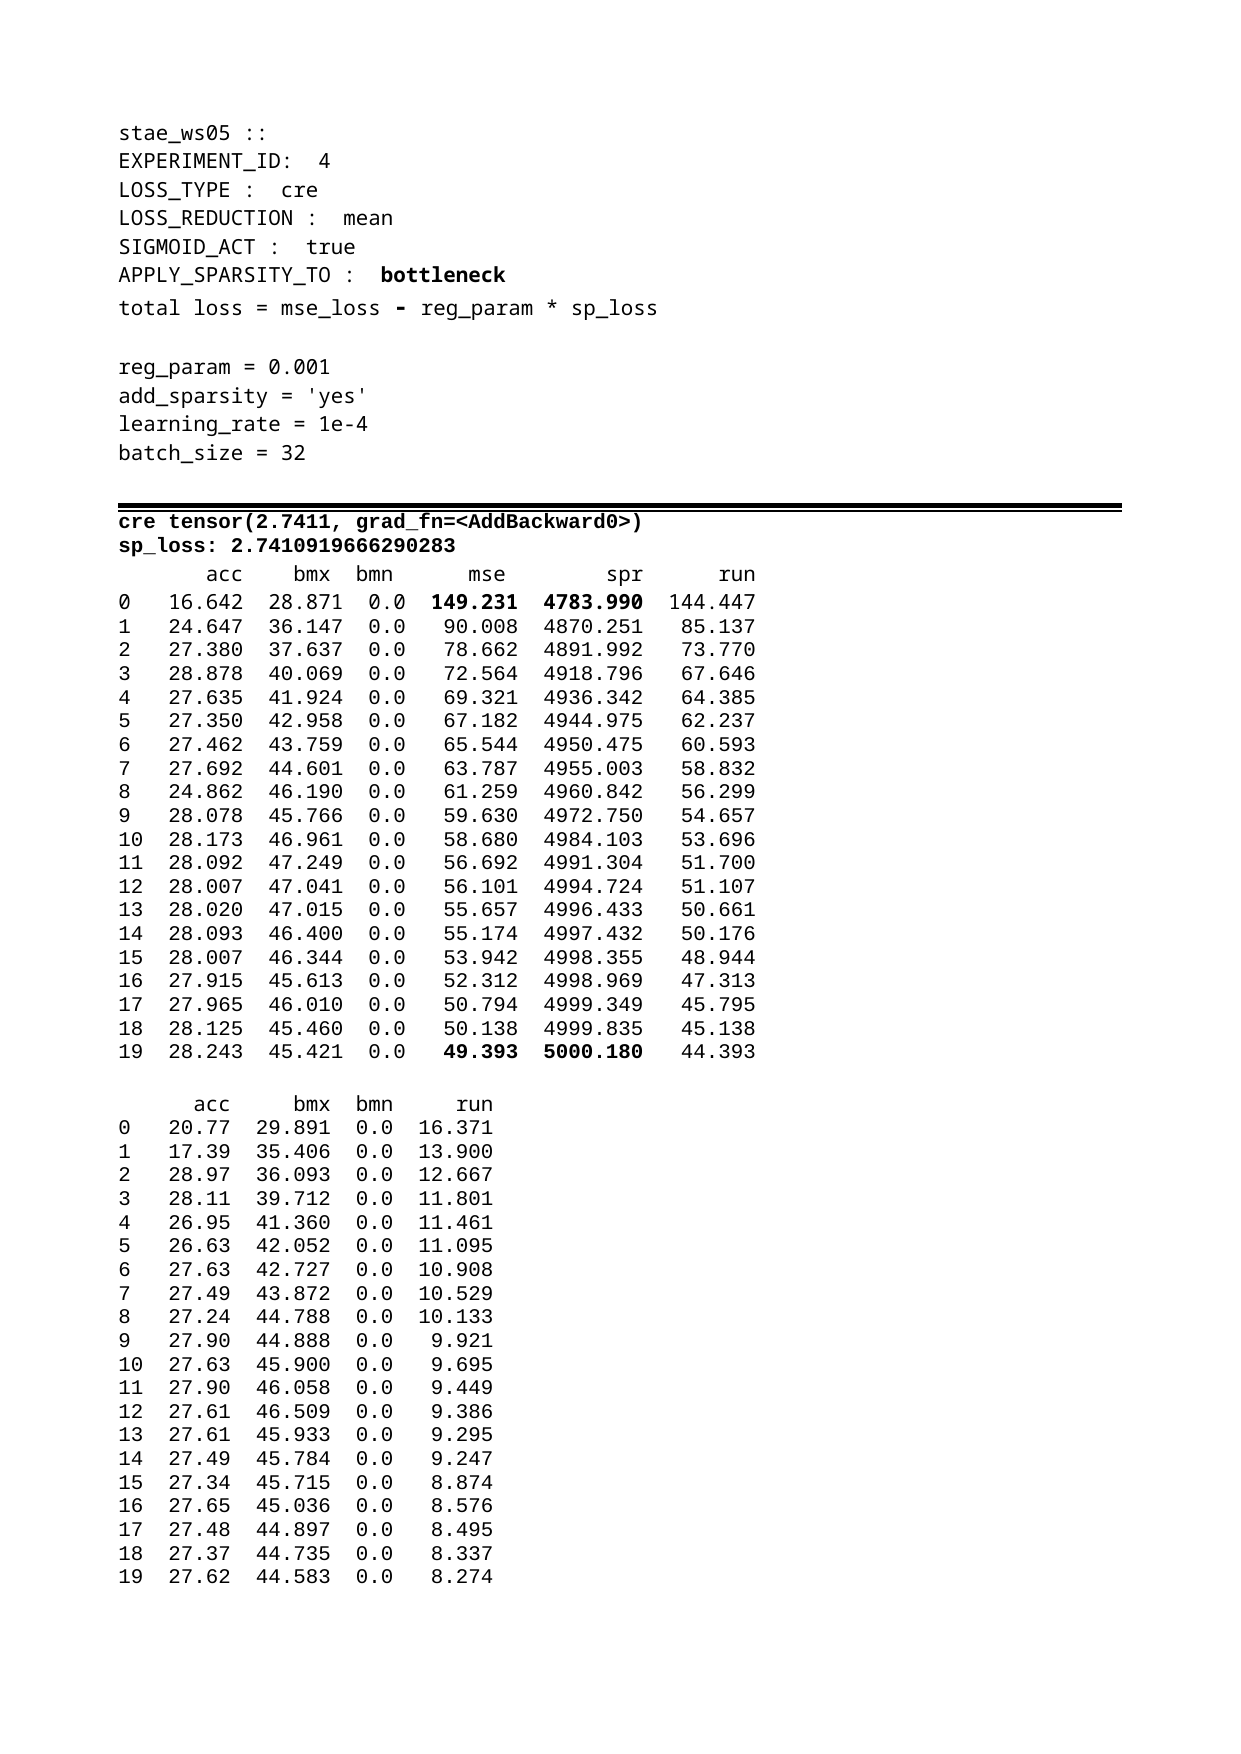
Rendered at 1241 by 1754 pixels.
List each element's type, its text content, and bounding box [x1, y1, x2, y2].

text sp_loss: 2.7410919666290283 [118, 535, 1122, 559]
text 2 27.380 37.637 0.0 78.662 4891.992 73.770 [118, 639, 1122, 663]
text 18 28.125 45.460 0.0 50.138 4999.835 45.138 [118, 1018, 1122, 1041]
text 1 17.39 35.406 0.0 13.900 [118, 1141, 1122, 1164]
text 0 16.642 28.871 0.0 149.231 4783.990 144.447 [118, 587, 1122, 616]
text 0 20.77 29.891 0.0 16.371 [118, 1117, 1122, 1141]
text 15 27.34 45.715 0.0 8.874 [118, 1472, 1122, 1495]
text 5 27.350 42.958 0.0 67.182 4944.975 62.237 [118, 710, 1122, 734]
text 1 24.647 36.147 0.0 90.008 4870.251 85.137 [118, 616, 1122, 639]
text 6 27.63 42.727 0.0 10.908 [118, 1259, 1122, 1283]
text acc bmx bmn run [118, 1089, 1122, 1117]
text LOSS_REDUCTION : mean [118, 203, 1122, 232]
text 15 28.007 46.344 0.0 53.942 4998.355 48.944 [118, 947, 1122, 970]
text reg_param = 0.001 [118, 352, 1122, 381]
text 10 28.173 46.961 0.0 58.680 4984.103 53.696 [118, 828, 1122, 852]
text EXPERIMENT_ID: 4 [118, 147, 1122, 175]
text 11 28.092 47.249 0.0 56.692 4991.304 51.700 [118, 852, 1122, 876]
text SIGMOID_ACT : true [118, 232, 1122, 260]
text batch_size = 32 [118, 438, 1122, 466]
text 8 24.862 46.190 0.0 61.259 4960.842 56.299 [118, 781, 1122, 805]
text total loss = mse_loss - reg_param * sp_loss [118, 289, 1122, 323]
text 14 28.093 46.400 0.0 55.174 4997.432 50.176 [118, 923, 1122, 947]
text APPLY_SPARSITY_TO : bottleneck [118, 260, 1122, 289]
text 4 27.635 41.924 0.0 69.321 4936.342 64.385 [118, 687, 1122, 710]
text 8 27.24 44.788 0.0 10.133 [118, 1306, 1122, 1330]
text 3 28.878 40.069 0.0 72.564 4918.796 67.646 [118, 663, 1122, 687]
text add_sparsity = 'yes' [118, 381, 1122, 409]
text 10 27.63 45.900 0.0 9.695 [118, 1353, 1122, 1377]
text 7 27.692 44.601 0.0 63.787 4955.003 58.832 [118, 758, 1122, 781]
text 17 27.965 46.010 0.0 50.794 4999.349 45.795 [118, 994, 1122, 1018]
text 18 27.37 44.735 0.0 8.337 [118, 1543, 1122, 1566]
text 7 27.49 43.872 0.0 10.529 [118, 1283, 1122, 1306]
text stae_ws05 :: [118, 118, 1122, 147]
text 17 27.48 44.897 0.0 8.495 [118, 1519, 1122, 1543]
text acc bmx bmn mse spr run [118, 559, 1122, 587]
text LOSS_TYPE : cre [118, 175, 1122, 203]
text 14 27.49 45.784 0.0 9.247 [118, 1448, 1122, 1472]
text 4 26.95 41.360 0.0 11.461 [118, 1212, 1122, 1235]
text 9 27.90 44.888 0.0 9.921 [118, 1330, 1122, 1353]
text 19 27.62 44.583 0.0 8.274 [118, 1566, 1122, 1590]
text 13 28.020 47.015 0.0 55.657 4996.433 50.661 [118, 899, 1122, 923]
text 13 27.61 45.933 0.0 9.295 [118, 1424, 1122, 1448]
text 12 28.007 47.041 0.0 56.101 4994.724 51.107 [118, 876, 1122, 899]
text learning_rate = 1e-4 [118, 409, 1122, 438]
text 3 28.11 39.712 0.0 11.801 [118, 1188, 1122, 1212]
text 16 27.915 45.613 0.0 52.312 4998.969 47.313 [118, 970, 1122, 994]
text 12 27.61 46.509 0.0 9.386 [118, 1401, 1122, 1424]
text cre tensor(2.7411, grad_fn=<AddBackward0>) [118, 512, 1122, 535]
text 9 28.078 45.766 0.0 59.630 4972.750 54.657 [118, 805, 1122, 828]
text 16 27.65 45.036 0.0 8.576 [118, 1495, 1122, 1519]
text 5 26.63 42.052 0.0 11.095 [118, 1235, 1122, 1259]
text 11 27.90 46.058 0.0 9.449 [118, 1377, 1122, 1401]
text 2 28.97 36.093 0.0 12.667 [118, 1164, 1122, 1188]
text 19 28.243 45.421 0.0 49.393 5000.180 44.393 [118, 1041, 1122, 1065]
text 6 27.462 43.759 0.0 65.544 4950.475 60.593 [118, 734, 1122, 758]
